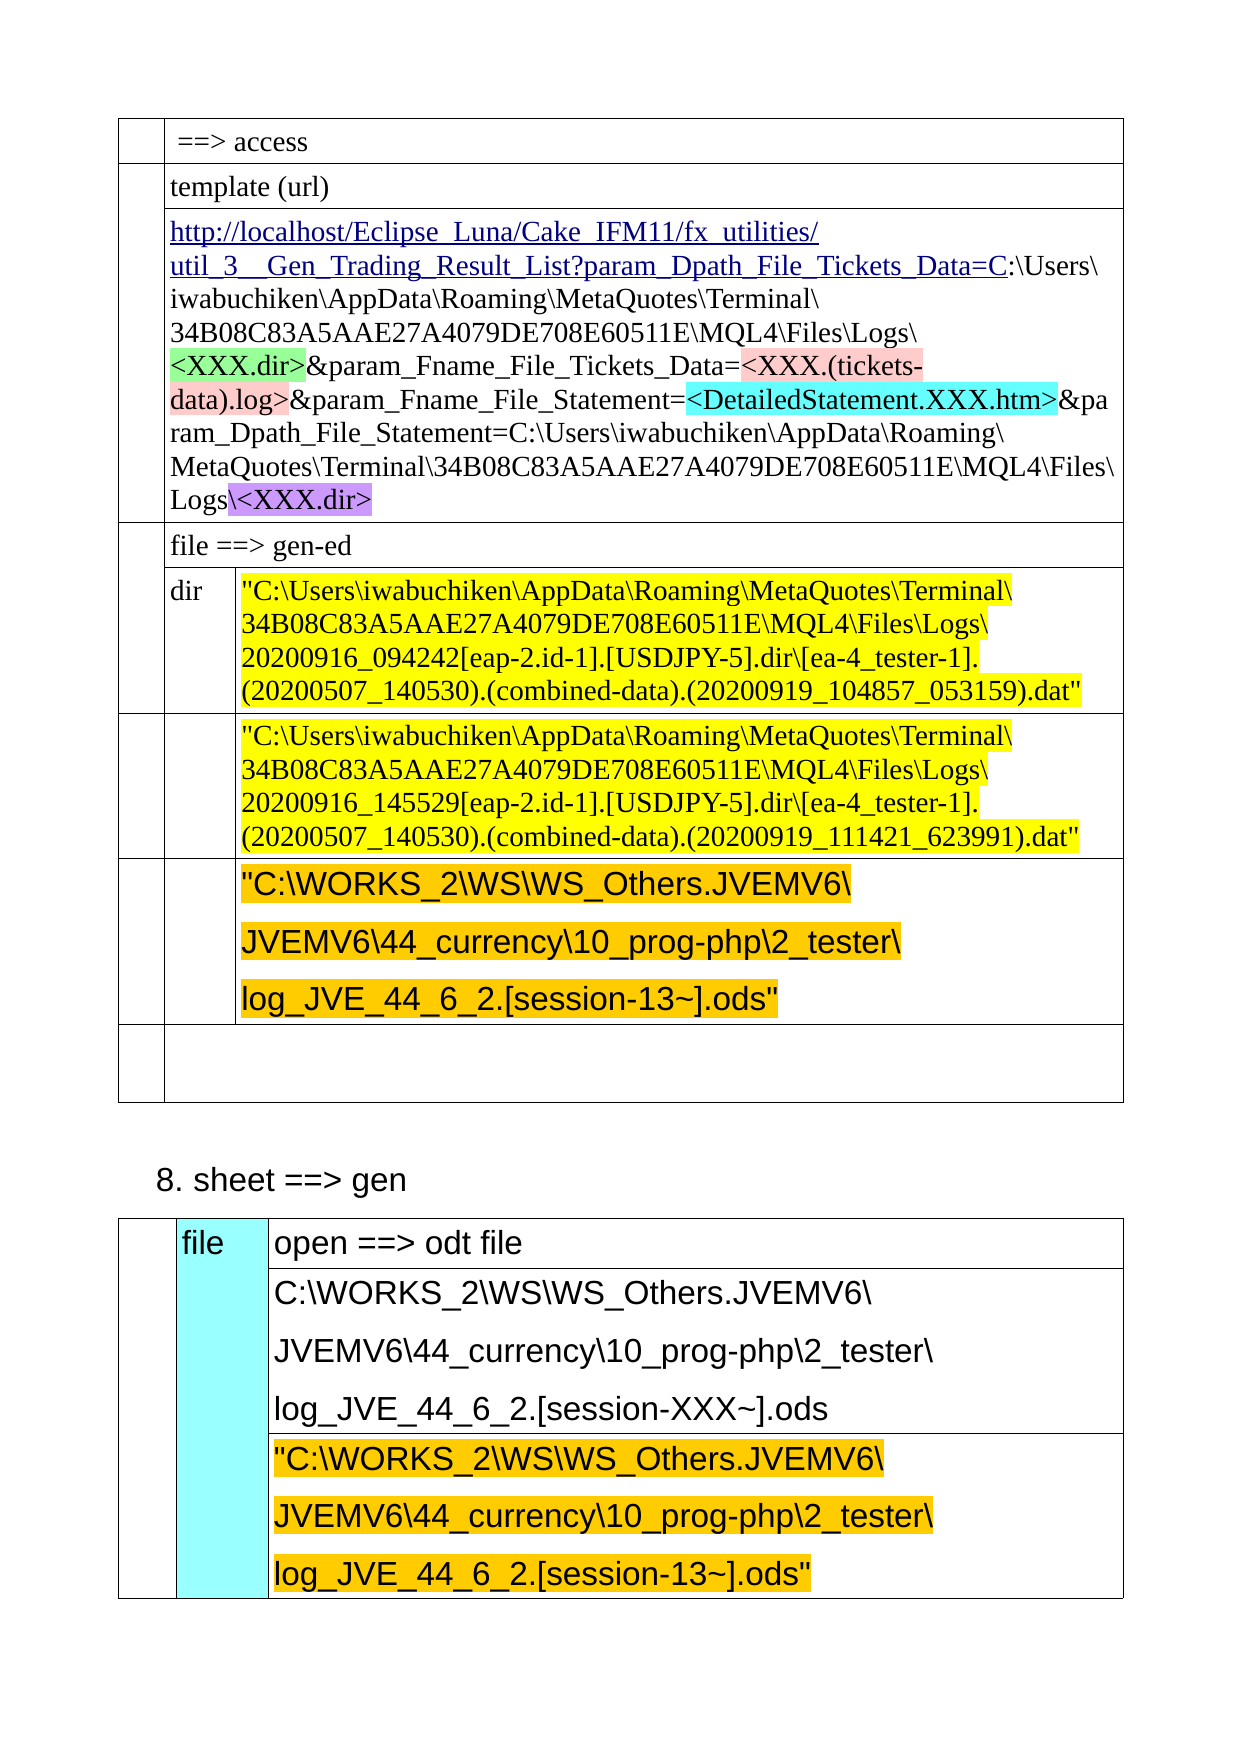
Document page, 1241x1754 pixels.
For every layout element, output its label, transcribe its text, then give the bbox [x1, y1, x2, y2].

table_cell [119, 859, 164, 1023]
table_cell "C:\Users\iwabuchiken\AppData\Roaming\MetaQuotes\Terminal\34B08C83A5AAE27A4079DE708E60511E\MQL4\Files\Logs\20200916_145529[eap-2.id-1].[USDJPY-5].dir\[ea-4_tester-1].(20200507_140530).(combined-data).(20200919_111421_623991).dat" [236, 714, 1123, 858]
table_cell http://localhost/Eclipse_Luna/Cake_IFM11/fx_utilities/util_3__Gen_Trading_Result_List?param_Dpath_File_Tickets_Data=C:\Users\iwabuchiken\AppData\Roaming\MetaQuotes\Terminal\34B08C83A5AAE27A4079DE708E60511E\MQL4\Files\Logs\<XXX.dir>&param_Fname_File_Tickets_Data=<XXX.(tickets-data).log>&param_Fname_File_Statement=<DetailedStatement.XXX.htm>&param_Dpath_File_Statement=C:\Users\iwabuchiken\AppData\Roaming\MetaQuotes\Terminal\34B08C83A5AAE27A4079DE708E60511E\MQL4\Files\Logs\<XXX.dir> [165, 209, 1123, 522]
table_cell [119, 714, 164, 858]
table_header file [177, 1219, 268, 1598]
table_cell [119, 523, 164, 713]
table_cell template (url) [165, 164, 1123, 208]
table_cell dir [165, 568, 235, 713]
table_cell [119, 119, 164, 163]
table_cell file ==> gen-ed [165, 523, 1123, 567]
table_cell [119, 1025, 164, 1102]
table_cell C:\WORKS_2\WS\WS_Others.JVEMV6\JVEMV6\44_currency\10_prog-php\2_tester\log_JVE_44_6_2.[session-XXX~].ods [269, 1269, 1123, 1433]
table_cell ==> access [165, 119, 1123, 163]
table_header open ==> odt file [269, 1219, 1123, 1267]
table_cell [165, 859, 235, 1023]
table_cell [119, 164, 164, 522]
table_cell [165, 1025, 1123, 1102]
table_cell [165, 714, 235, 858]
list sheet ==> gen [156, 1160, 1122, 1198]
table_header [119, 1219, 176, 1598]
table_cell "C:\WORKS_2\WS\WS_Others.JVEMV6\JVEMV6\44_currency\10_prog-php\2_tester\log_JVE_44_6_2.[session-13~].ods" [236, 859, 1123, 1023]
table_cell "C:\Users\iwabuchiken\AppData\Roaming\MetaQuotes\Terminal\34B08C83A5AAE27A4079DE708E60511E\MQL4\Files\Logs\20200916_094242[eap-2.id-1].[USDJPY-5].dir\[ea-4_tester-1].(20200507_140530).(combined-data).(20200919_104857_053159).dat" [236, 568, 1123, 713]
table_cell "C:\WORKS_2\WS\WS_Others.JVEMV6\JVEMV6\44_currency\10_prog-php\2_tester\log_JVE_44_6_2.[session-13~].ods" [269, 1434, 1123, 1598]
